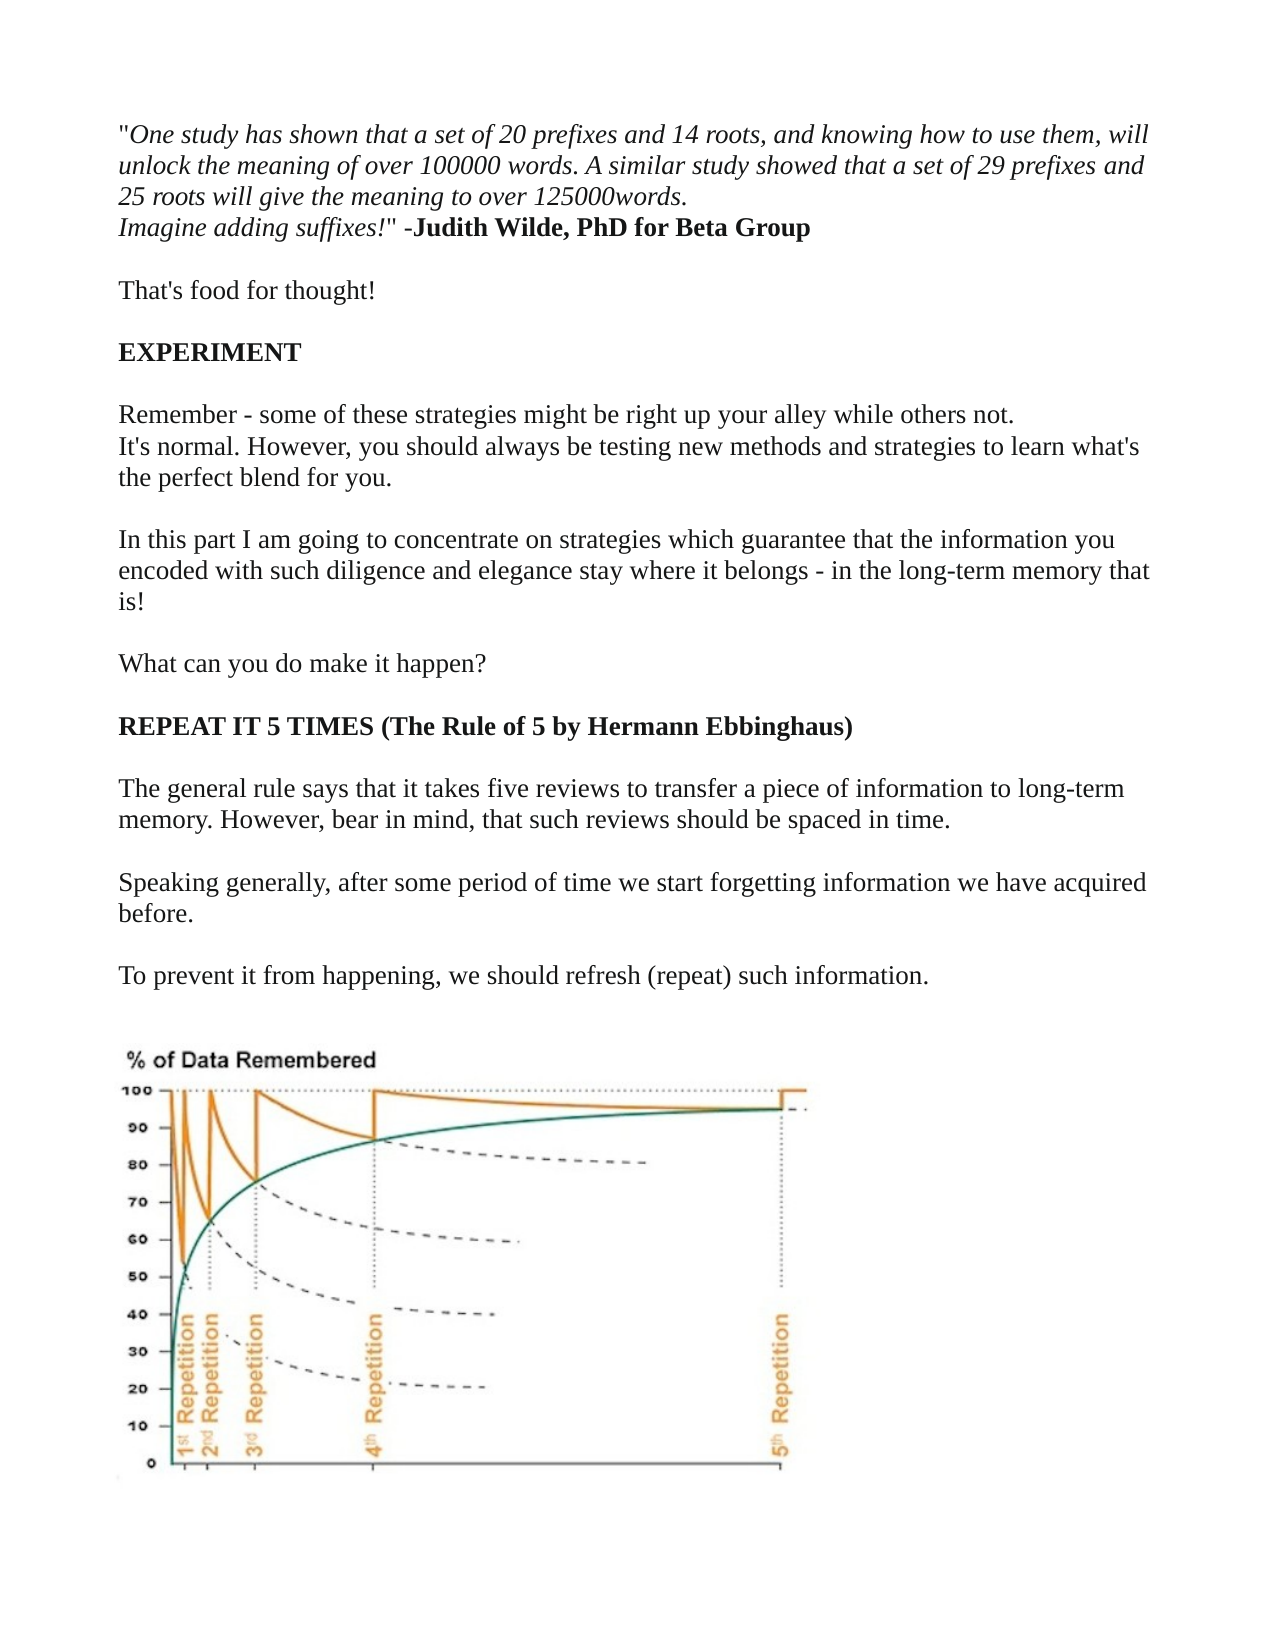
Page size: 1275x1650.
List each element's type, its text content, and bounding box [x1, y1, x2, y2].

text Imagine adding suffixes!" -Judith Wilde, PhD for Beta Group [118, 212, 1157, 243]
subtitle REPEAT IT 5 TIMES (The Rule of 5 by Hermann Ebbinghaus) [118, 710, 1157, 741]
picture [113, 1043, 821, 1489]
text It's normal. However, you should always be testing new methods and strategies to learn what's the perfect blend for you. [118, 429, 1157, 492]
text That's food for thought! [118, 274, 1157, 305]
text To prevent it from happening, we should refresh (repeat) such information. [118, 959, 1157, 990]
subtitle EXPERIMENT [118, 336, 1157, 367]
text In this part I am going to concentrate on strategies which guarantee that the information you encoded with such diligence and elegance stay where it belongs - in the long-term memory that is! [118, 523, 1157, 616]
text What can you do make it happen? [118, 648, 1157, 679]
text Speaking generally, after some period of time we start forgetting information we have acquired before. [118, 866, 1157, 928]
text The general rule says that it takes five reviews to transfer a piece of information to long-term memory. However, bear in mind, that such reviews should be spaced in time. [118, 772, 1157, 834]
text "One study has shown that a set of 20 prefixes and 14 roots, and knowing how to use them, will unlock the meaning of over 100000 words. A similar study showed that a set of 29 prefixes and 25 roots will give the meaning to over 125000words. [118, 118, 1157, 212]
text Remember - some of these strategies might be right up your alley while others not. [118, 398, 1157, 429]
